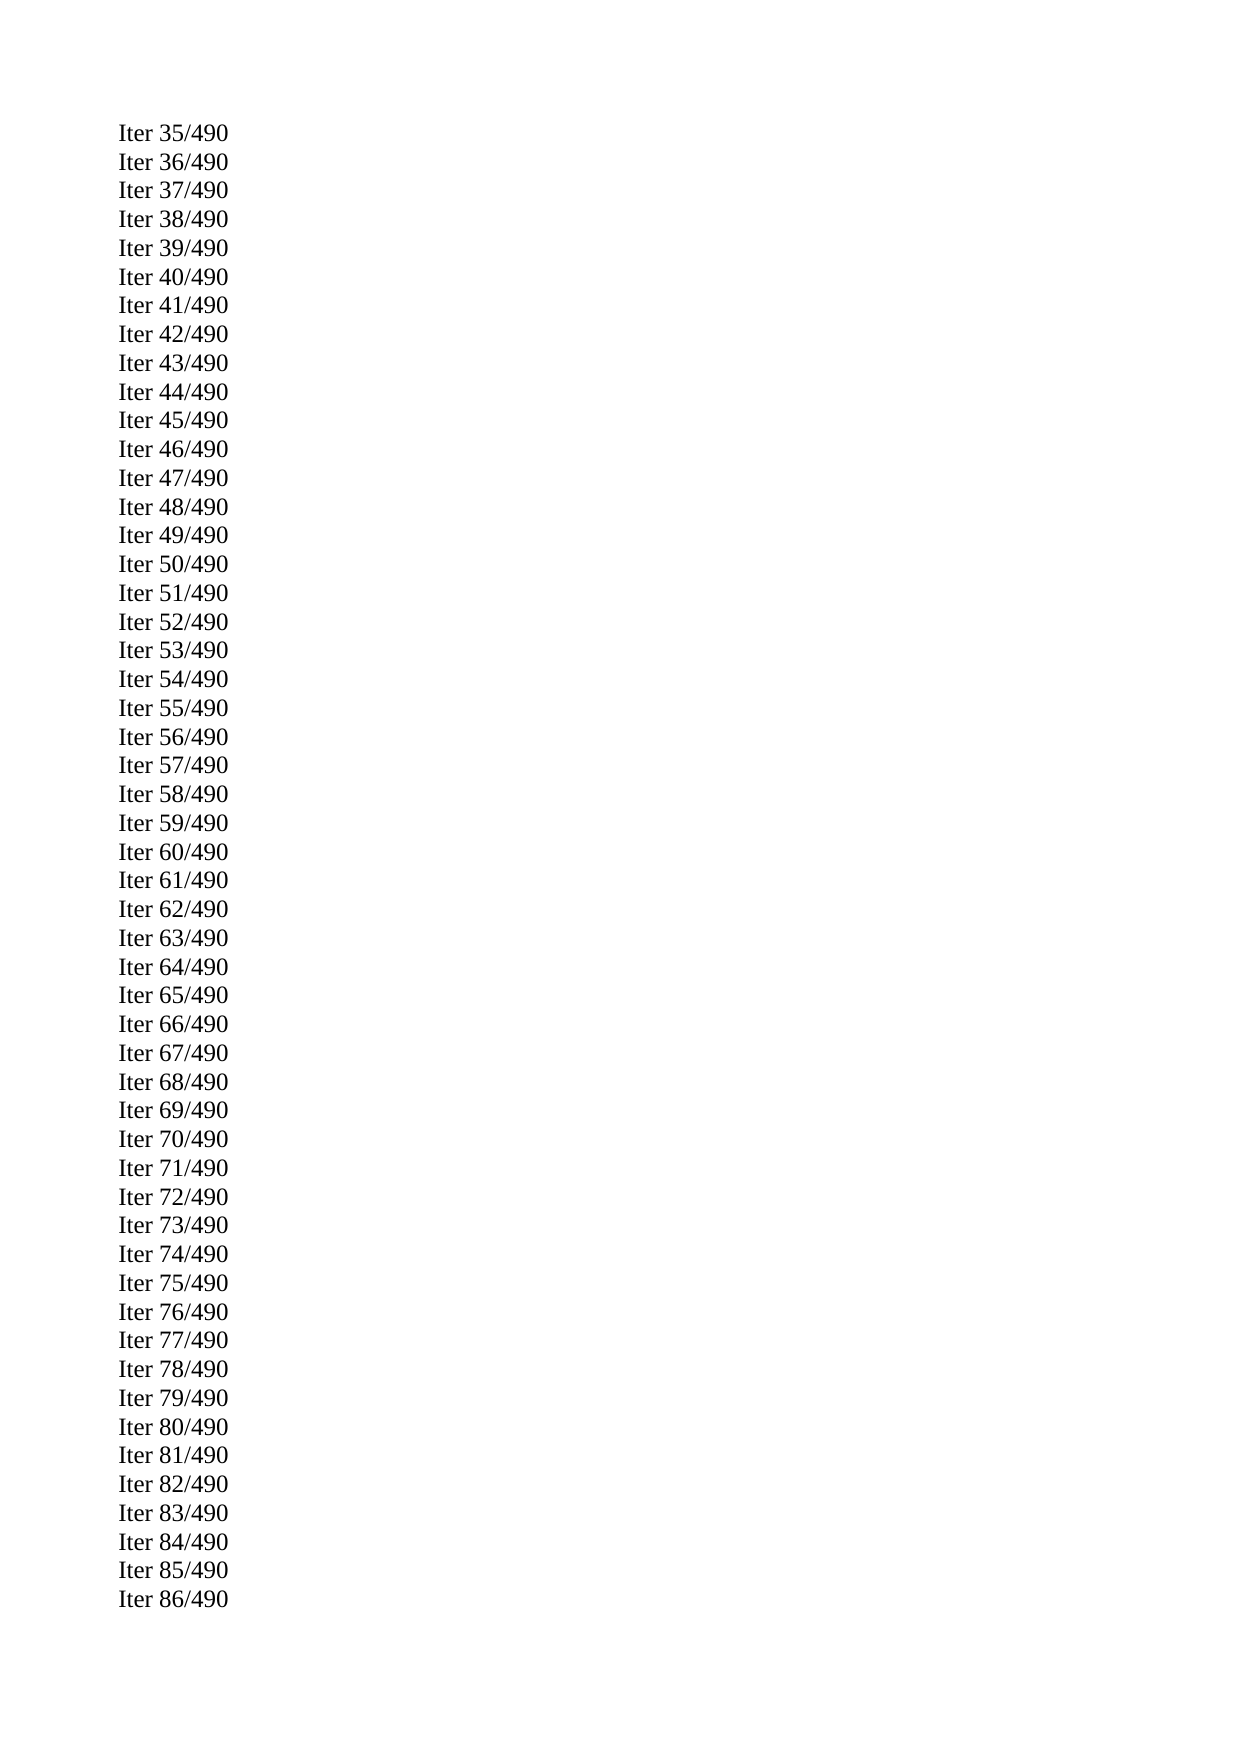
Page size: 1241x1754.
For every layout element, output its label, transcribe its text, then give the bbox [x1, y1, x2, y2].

text Iter 47/490 [118, 463, 1122, 492]
text Iter 78/490 [118, 1354, 1122, 1383]
text Iter 77/490 [118, 1326, 1122, 1354]
text Iter 69/490 [118, 1096, 1122, 1124]
text Iter 74/490 [118, 1239, 1122, 1268]
text Iter 41/490 [118, 291, 1122, 319]
text Iter 85/490 [118, 1556, 1122, 1584]
text Iter 43/490 [118, 348, 1122, 377]
text Iter 81/490 [118, 1441, 1122, 1469]
text Iter 62/490 [118, 894, 1122, 923]
text Iter 45/490 [118, 406, 1122, 434]
text Iter 38/490 [118, 204, 1122, 233]
text Iter 58/490 [118, 779, 1122, 808]
text Iter 76/490 [118, 1297, 1122, 1326]
text Iter 54/490 [118, 664, 1122, 693]
text Iter 75/490 [118, 1268, 1122, 1297]
text Iter 70/490 [118, 1124, 1122, 1153]
text Iter 60/490 [118, 837, 1122, 866]
text Iter 36/490 [118, 147, 1122, 176]
text Iter 48/490 [118, 492, 1122, 521]
text Iter 65/490 [118, 981, 1122, 1009]
text Iter 67/490 [118, 1038, 1122, 1067]
text Iter 46/490 [118, 434, 1122, 463]
text Iter 55/490 [118, 693, 1122, 722]
text Iter 68/490 [118, 1067, 1122, 1096]
text Iter 42/490 [118, 319, 1122, 348]
text Iter 53/490 [118, 636, 1122, 664]
text Iter 59/490 [118, 808, 1122, 837]
text Iter 61/490 [118, 866, 1122, 894]
text Iter 80/490 [118, 1412, 1122, 1441]
text Iter 79/490 [118, 1383, 1122, 1412]
text Iter 86/490 [118, 1584, 1122, 1613]
text Iter 49/490 [118, 521, 1122, 549]
text Iter 37/490 [118, 176, 1122, 204]
text Iter 72/490 [118, 1182, 1122, 1211]
text Iter 66/490 [118, 1009, 1122, 1038]
text Iter 39/490 [118, 233, 1122, 262]
text Iter 52/490 [118, 607, 1122, 636]
text Iter 44/490 [118, 377, 1122, 406]
text Iter 82/490 [118, 1469, 1122, 1498]
text Iter 64/490 [118, 952, 1122, 981]
text Iter 40/490 [118, 262, 1122, 291]
text Iter 71/490 [118, 1153, 1122, 1182]
text Iter 56/490 [118, 722, 1122, 751]
text Iter 35/490 [118, 118, 1122, 147]
text Iter 83/490 [118, 1498, 1122, 1527]
text Iter 73/490 [118, 1211, 1122, 1239]
text Iter 63/490 [118, 923, 1122, 952]
text Iter 50/490 [118, 549, 1122, 578]
text Iter 51/490 [118, 578, 1122, 607]
text Iter 84/490 [118, 1527, 1122, 1556]
text Iter 57/490 [118, 751, 1122, 779]
